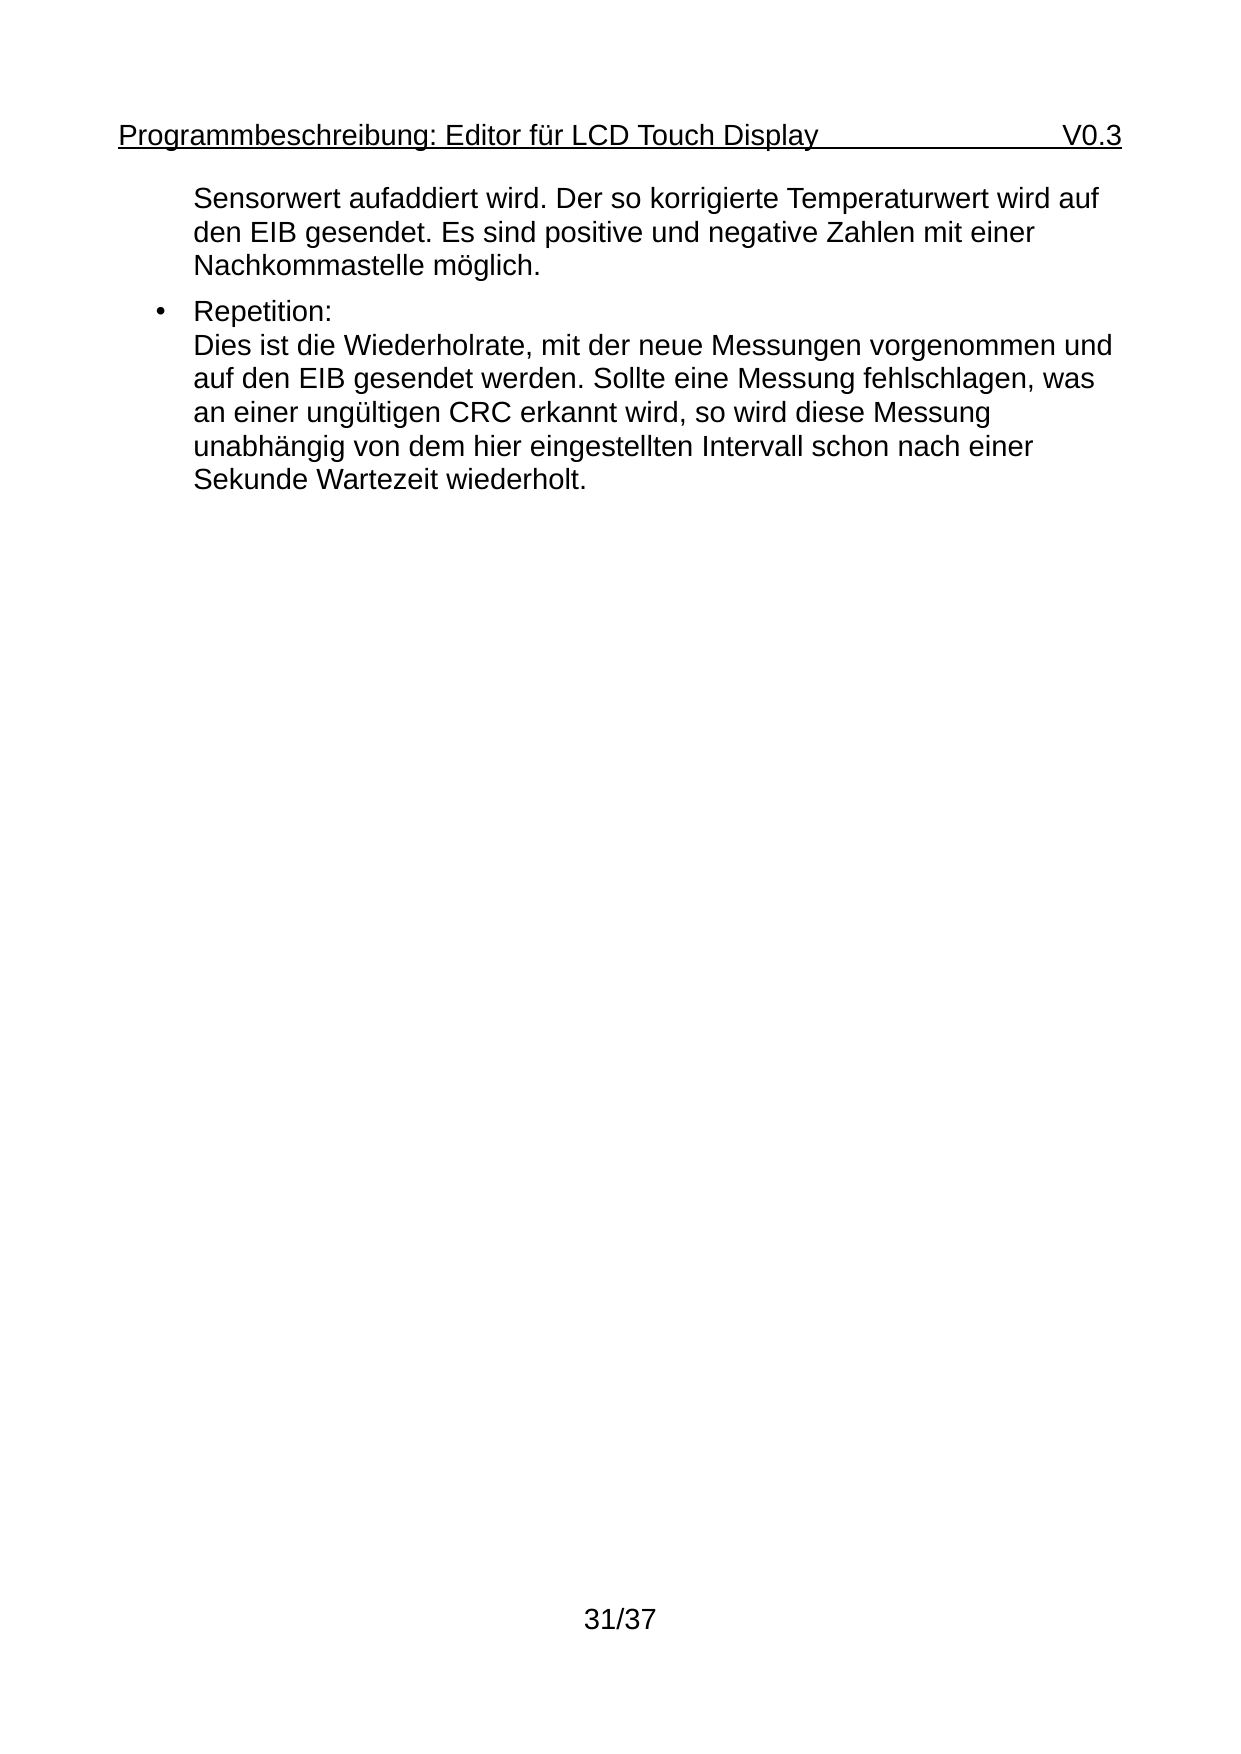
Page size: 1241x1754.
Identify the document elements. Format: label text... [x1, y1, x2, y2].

list Sensorwert aufaddiert wird. Der so korrigierte Temperaturwert wird auf den EIB gesendet. Es sind positive und negative Zahlen mit einer Nachkommastelle möglich. [156, 181, 1122, 282]
list Repetition: Dies ist die Wiederholrate, mit der neue Messungen vorgenommen und auf den EIB gesendet werden. Sollte eine Messung fehlschlagen, was an einer ungültigen CRC erkannt wird, so wird diese Messung unabhängig von dem hier eingestellten Intervall schon nach einer Sekunde Wartezeit wiederholt. [156, 294, 1122, 496]
